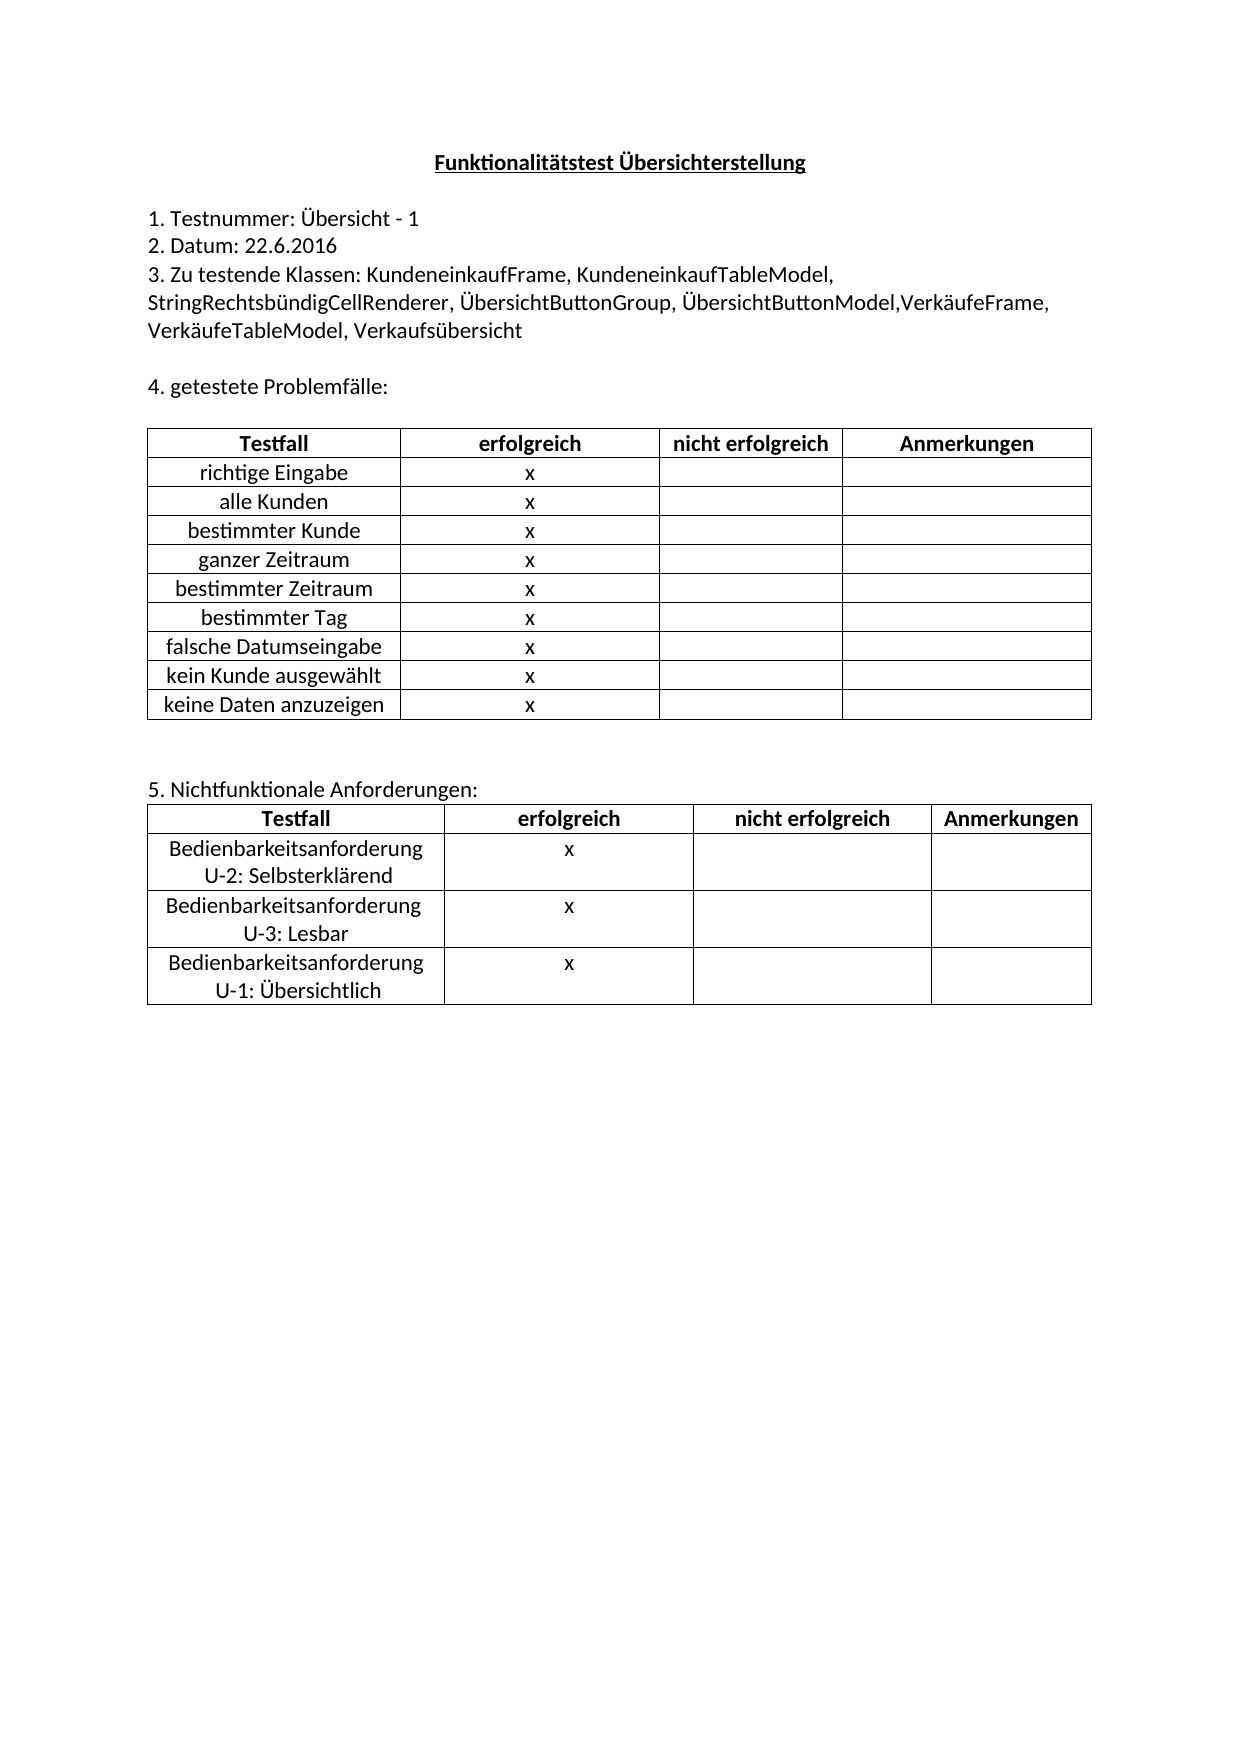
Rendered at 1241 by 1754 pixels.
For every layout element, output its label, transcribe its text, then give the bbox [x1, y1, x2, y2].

table_cell Bedienbarkeitsanforderung U-2: Selbsterklärend [148, 834, 444, 890]
table_cell x [401, 661, 659, 689]
table_cell [694, 891, 931, 947]
table_cell x [445, 834, 693, 890]
table_cell x [401, 487, 659, 515]
table_cell Bedienbarkeitsanforderung U-3: Lesbar [148, 891, 444, 947]
table_header erfolgreich [401, 429, 659, 457]
table_cell [843, 516, 1091, 544]
table_cell Bedienbarkeitsanforderung U-1: Übersichtlich [148, 948, 444, 1004]
table_cell [843, 574, 1091, 602]
text 1. Testnummer: Übersicht - 1 [148, 204, 1093, 232]
table_cell falsche Datumseingabe [148, 632, 400, 660]
table_cell [694, 948, 931, 1004]
table_cell x [445, 948, 693, 1004]
table_cell [660, 632, 842, 660]
table_cell [660, 545, 842, 573]
table_cell bestimmter Kunde [148, 516, 400, 544]
table_header nicht erfolgreich [660, 429, 842, 457]
table_cell [843, 545, 1091, 573]
table_cell x [445, 891, 693, 947]
table_cell [660, 458, 842, 486]
table_cell x [401, 545, 659, 573]
table_header Anmerkungen [843, 429, 1091, 457]
table_cell x [401, 690, 659, 718]
table_cell [660, 603, 842, 631]
table_cell bestimmter Zeitraum [148, 574, 400, 602]
text 2. Datum: 22.6.2016 [148, 232, 1093, 260]
table_cell [843, 458, 1091, 486]
table_cell [843, 690, 1091, 718]
table_cell [932, 948, 1091, 1004]
table_header Testfall [148, 429, 400, 457]
table_cell x [401, 516, 659, 544]
table_cell [932, 834, 1091, 890]
text 5. Nichtfunktionale Anforderungen: [148, 776, 1093, 803]
text Funktionalitätstest Übersichterstellung [148, 148, 1093, 176]
table_cell x [401, 603, 659, 631]
table_cell richtige Eingabe [148, 458, 400, 486]
table_cell [932, 891, 1091, 947]
table_header Anmerkungen [932, 805, 1091, 833]
text 4. getestete Problemfälle: [148, 372, 1093, 400]
table_cell [660, 574, 842, 602]
table_cell x [401, 458, 659, 486]
table_cell [660, 487, 842, 515]
table_cell alle Kunden [148, 487, 400, 515]
table_cell [660, 661, 842, 689]
table_cell [843, 632, 1091, 660]
table_header Testfall [148, 805, 444, 833]
table_cell [694, 834, 931, 890]
table_cell bestimmter Tag [148, 603, 400, 631]
table_cell [843, 603, 1091, 631]
table_cell [843, 487, 1091, 515]
table_cell [843, 661, 1091, 689]
table_header erfolgreich [445, 805, 693, 833]
table_cell ganzer Zeitraum [148, 545, 400, 573]
table_header nicht erfolgreich [694, 805, 931, 833]
table_cell [660, 690, 842, 718]
table_cell x [401, 632, 659, 660]
table_cell kein Kunde ausgewählt [148, 661, 400, 689]
text 3. Zu testende Klassen: KundeneinkaufFrame, KundeneinkaufTableModel, StringRechtsbündigCellRenderer, ÜbersichtButtonGroup, ÜbersichtButtonModel,VerkäufeFrame, VerkäufeTableModel, Verkaufsübersicht [148, 260, 1093, 344]
table_cell x [401, 574, 659, 602]
table_cell keine Daten anzuzeigen [148, 690, 400, 718]
table_cell [660, 516, 842, 544]
